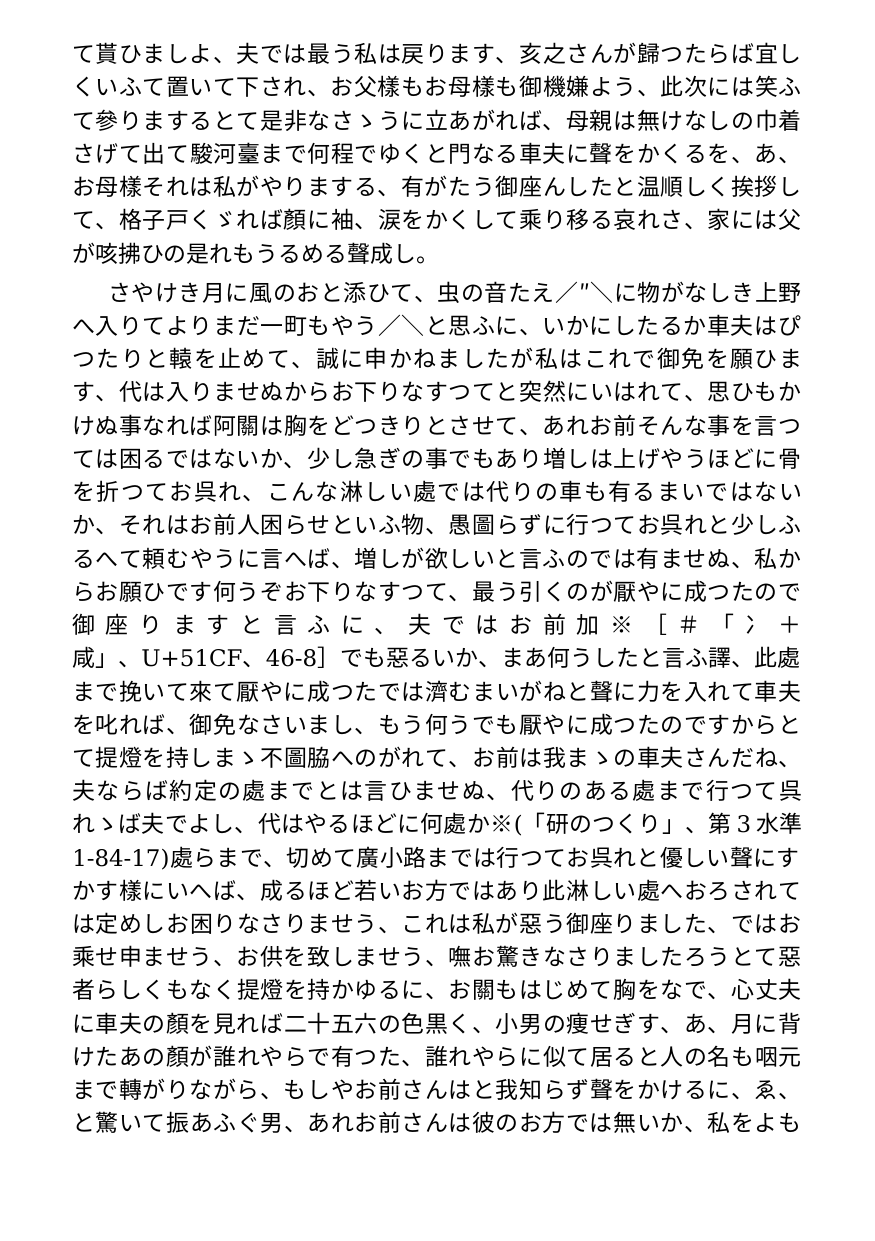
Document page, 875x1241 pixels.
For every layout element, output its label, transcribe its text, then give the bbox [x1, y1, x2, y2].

text て貰ひましよ、夫では最う私は戻ります、亥之さんが歸つたらば宜しくいふて置いて下され、お父樣もお母樣も御機嫌よう、此次には笑ふて參りまするとて是非なさゝうに立あがれば、母親は無けなしの巾着さげて出て駿河臺まで何程でゆくと門なる車夫に聲をかくるを、あ、お母樣それは私がやりまする、有がたう御座んしたと温順しく挨拶して、格子戸くゞれば顏に袖、涙をかくして乘り移る哀れさ、家には父が咳拂ひの是れもうるめる聲成し。 [72, 36, 802, 269]
text さやけき月に風のおと添ひて、虫の音たえ／″＼に物がなしき上野へ入りてよりまだ一町もやう／＼と思ふに、いかにしたるか車夫はぴつたりと轅を止めて、誠に申かねましたが私はこれで御免を願ひます、代は入りませぬからお下りなすつてと突然にいはれて、思ひもかけぬ事なれば阿關は胸をどつきりとさせて、あれお前そんな事を言つては困るではないか、少し急ぎの事でもあり増しは上げやうほどに骨を折つてお呉れ、こんな淋しい處では代りの車も有るまいではないか、それはお前人困らせといふ物、愚圖らずに行つてお呉れと少しふるへて頼むやうに言へば、増しが欲しいと言ふのでは有ませぬ、私からお願ひです何うぞお下りなすつて、最う引くのが厭やに成つたので御座りますと言ふに、夫ではお前加※［＃「冫＋咸」、U+51CF、46-8］でも惡るいか、まあ何うしたと言ふ譯、此處まで挽いて來て厭やに成つたでは濟むまいがねと聲に力を入れて車夫を叱れば、御免なさいまし、もう何うでも厭やに成つたのですからとて提燈を持しまゝ不圖脇へのがれて、お前は我まゝの車夫さんだね、夫ならば約定の處までとは言ひませぬ、代りのある處まで行つて呉れゝば夫でよし、代はやるほどに何處か※(「研のつくり」、第3水準1-84-17)處らまで、切めて廣小路までは行つてお呉れと優しい聲にすかす樣にいへば、成るほど若いお方ではあり此淋しい處へおろされては定めしお困りなさりませう、これは私が惡う御座りました、ではお乘せ申ませう、お供を致しませう、嘸お驚きなさりましたろうとて惡者らしくもなく提燈を持かゆるに、お關もはじめて胸をなで、心丈夫に車夫の顏を見れば二十五六の色黒く、小男の痩せぎす、あ、月に背けたあの顏が誰れやらで有つた、誰れやらに似て居ると人の名も咽元まで轉がりながら、もしやお前さんはと我知らず聲をかけるに、ゑ、と驚いて振あふぐ男、あれお前さんは彼のお方では無いか、私をよも [72, 274, 802, 1138]
